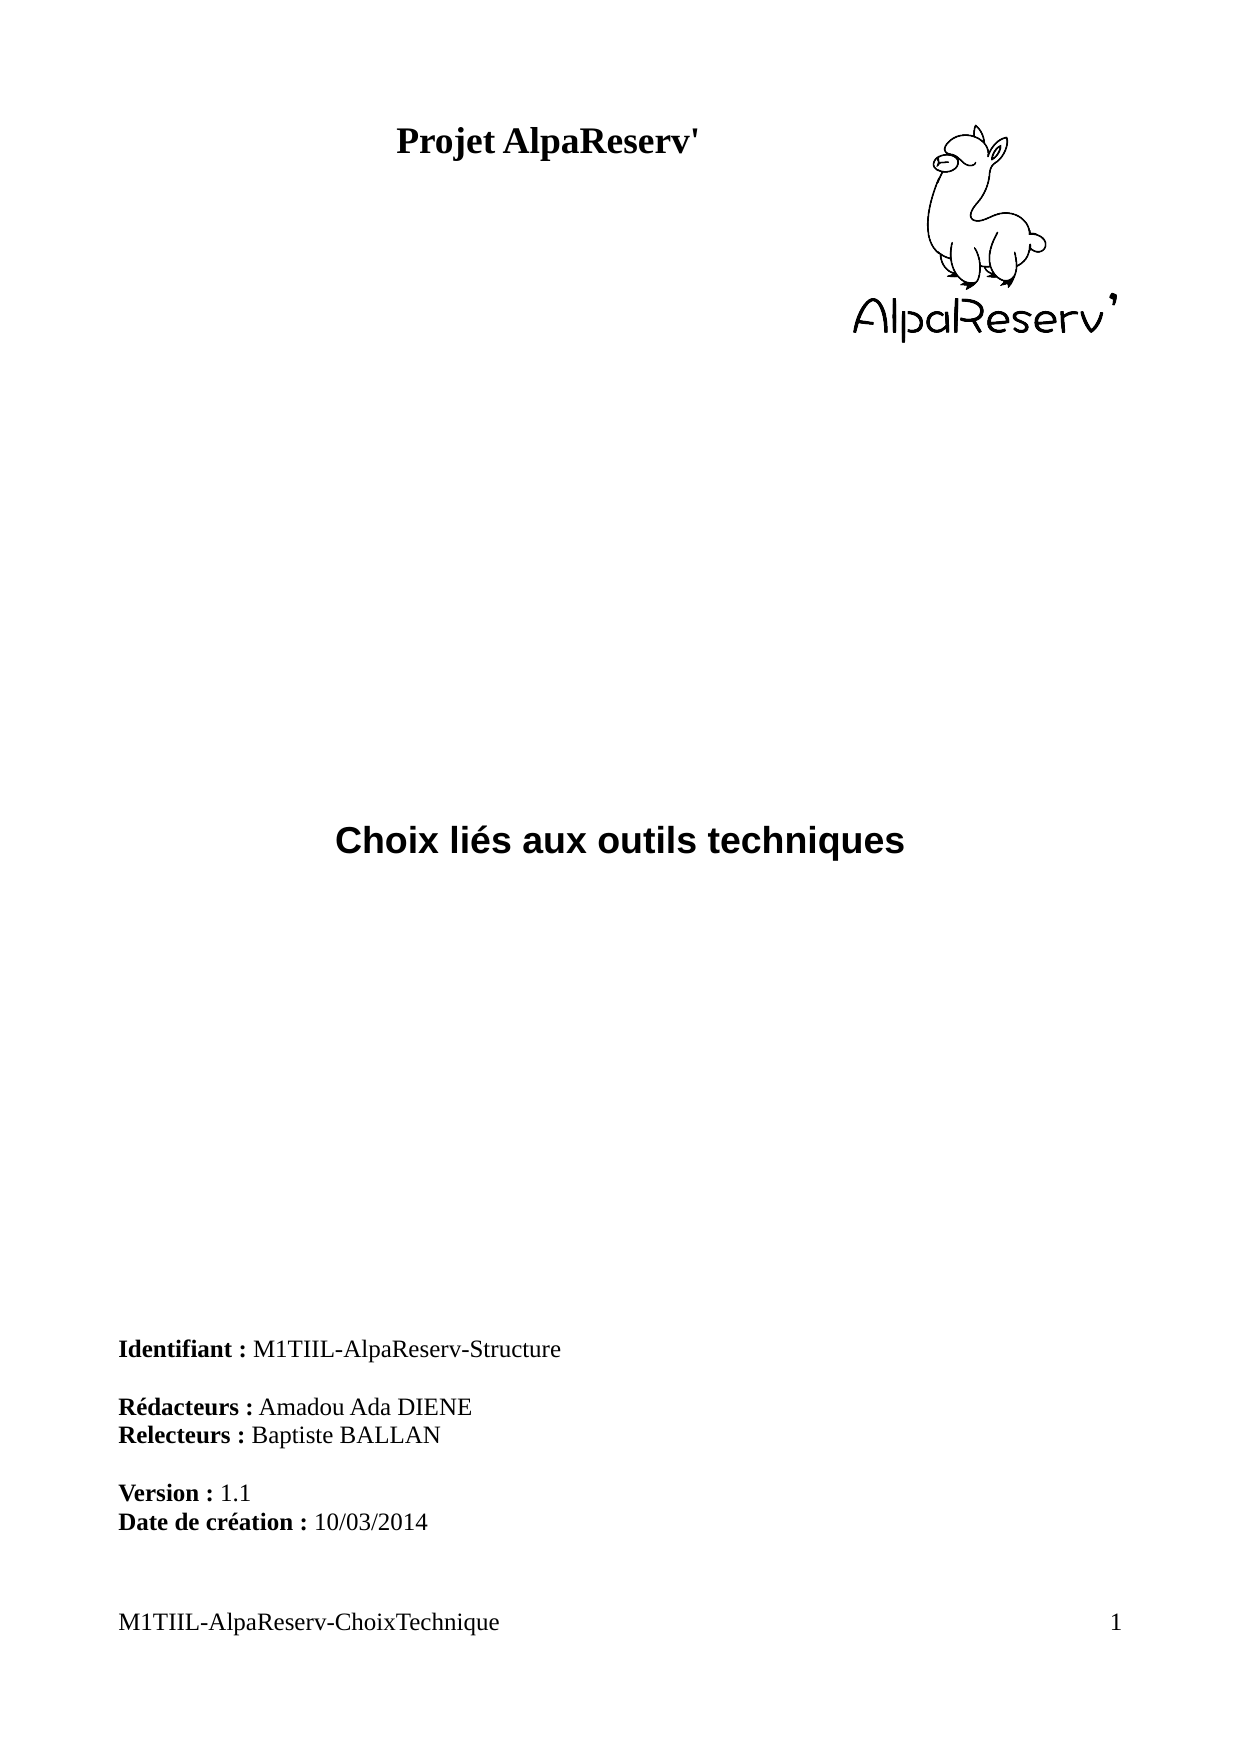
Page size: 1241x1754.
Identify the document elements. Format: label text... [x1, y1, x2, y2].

title Choix liés aux outils techniques [118, 819, 1122, 862]
text Date de création : 10/03/2014 [118, 1507, 1122, 1536]
text Identifiant : M1TIIL-AlpaReserv-Structure [118, 1334, 1122, 1363]
text Rédacteurs : Amadou Ada DIENE [118, 1392, 1122, 1421]
picture [847, 120, 1122, 347]
text Relecteurs : Baptiste BALLAN [118, 1421, 1122, 1449]
text Projet AlpaReserv' [118, 118, 1122, 161]
text Version : 1.1 [118, 1478, 1122, 1507]
